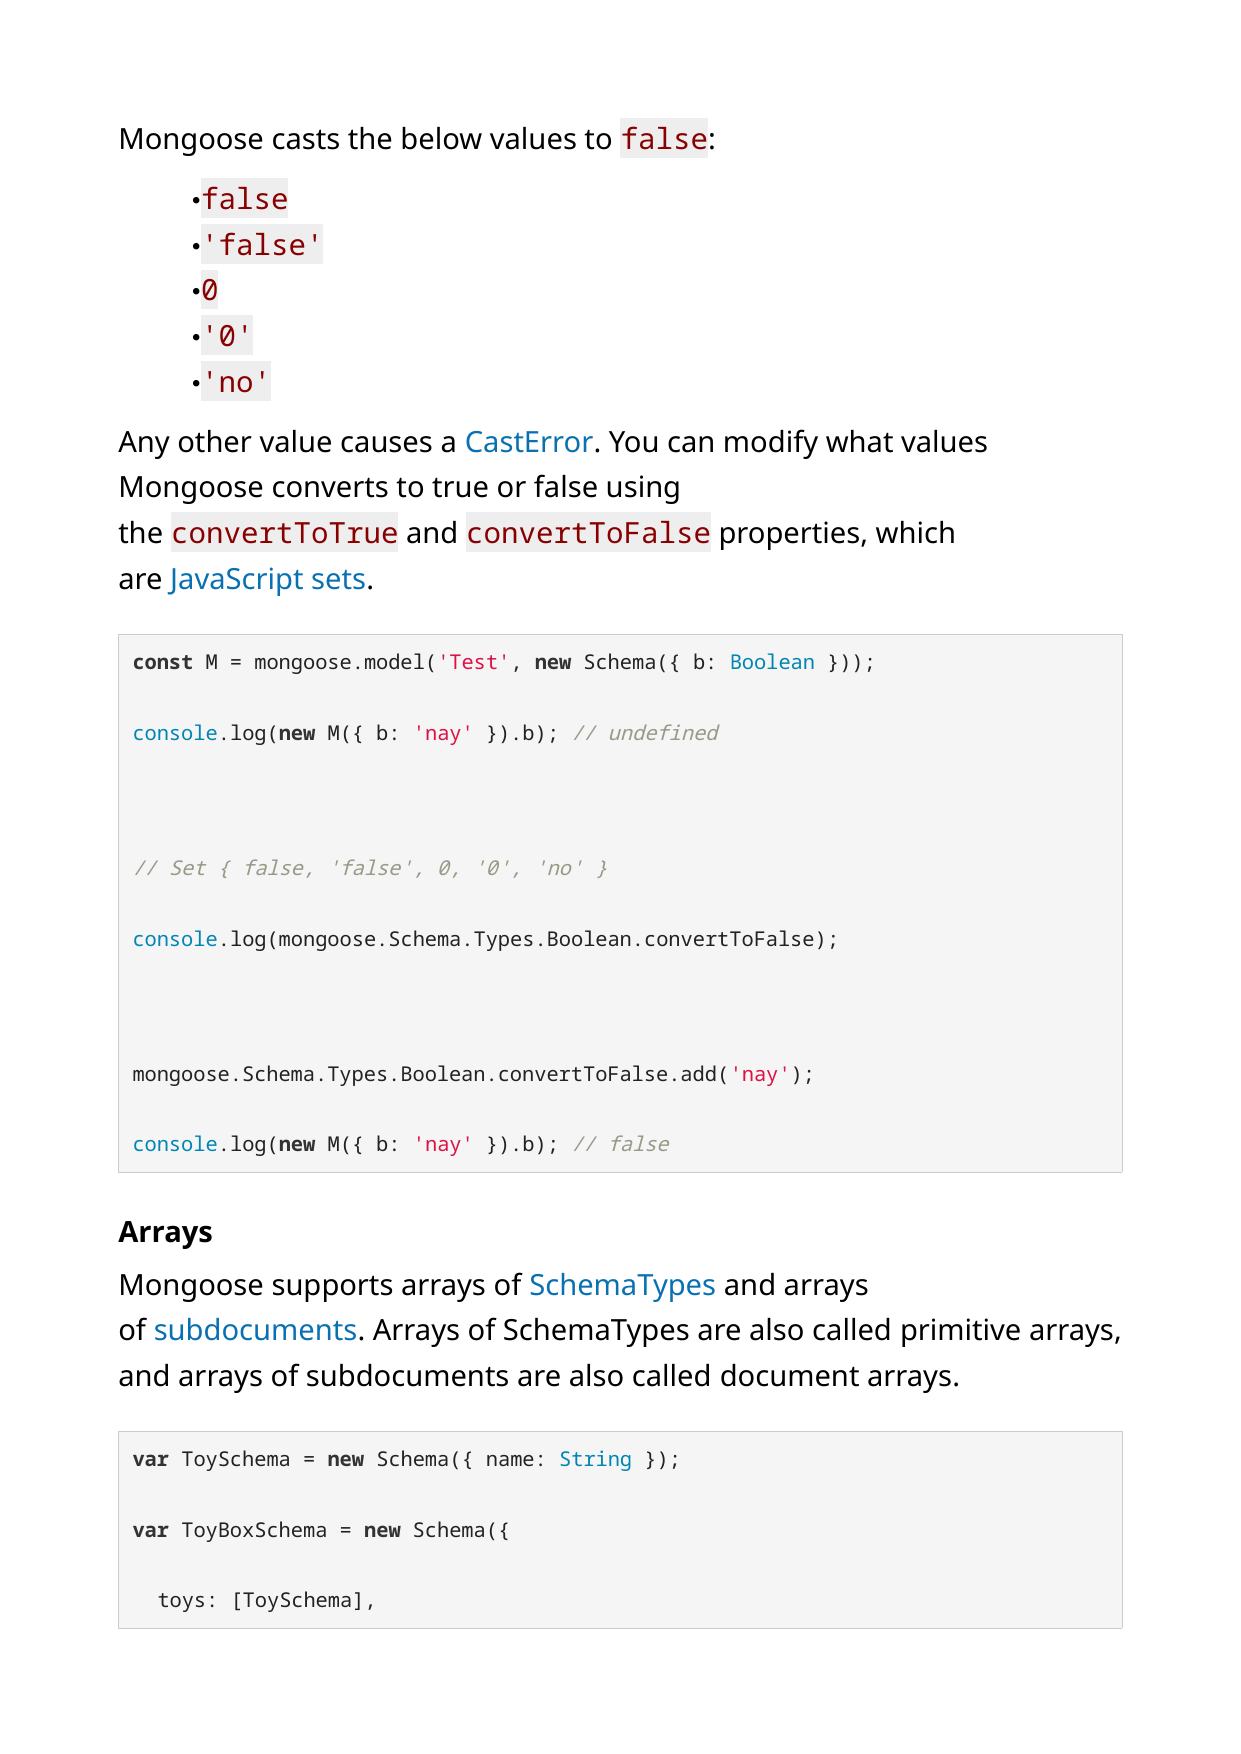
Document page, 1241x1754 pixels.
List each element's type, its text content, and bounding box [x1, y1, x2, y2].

list '0' [118, 315, 1122, 355]
text console.log(new M({ b: 'nay' }).b); // undefined [119, 704, 1122, 746]
list false [118, 178, 1122, 218]
text // Set { false, 'false', 0, '0', 'no' } [119, 839, 1122, 881]
text var ToySchema = new Schema({ name: String }); [119, 1432, 1122, 1473]
text const M = mongoose.model('Test', new Schema({ b: Boolean })); [119, 635, 1122, 676]
text toys: [ToySchema], [119, 1572, 1122, 1628]
list 0 [118, 269, 1122, 309]
text mongoose.Schema.Types.Boolean.convertToFalse.add('nay'); [119, 1045, 1122, 1087]
list 'no' [118, 361, 1122, 401]
text console.log(mongoose.Schema.Types.Boolean.convertToFalse); [119, 910, 1122, 952]
text console.log(new M({ b: 'nay' }).b); // false [119, 1116, 1122, 1172]
text var ToyBoxSchema = new Schema({ [119, 1501, 1122, 1543]
text Mongoose casts the below values to false: [118, 118, 1122, 158]
list 'false' [118, 224, 1122, 264]
subtitle Arrays [118, 1212, 1122, 1251]
text Any other value causes a CastError. You can modify what values Mongoose converts to true or false using the convertToTrue and convertToFalse properties, which are JavaScript sets. [118, 421, 1122, 598]
text Mongoose supports arrays of SchemaTypes and arrays of subdocuments. Arrays of SchemaTypes are also called primitive arrays, and arrays of subdocuments are also called document arrays. [118, 1264, 1122, 1395]
